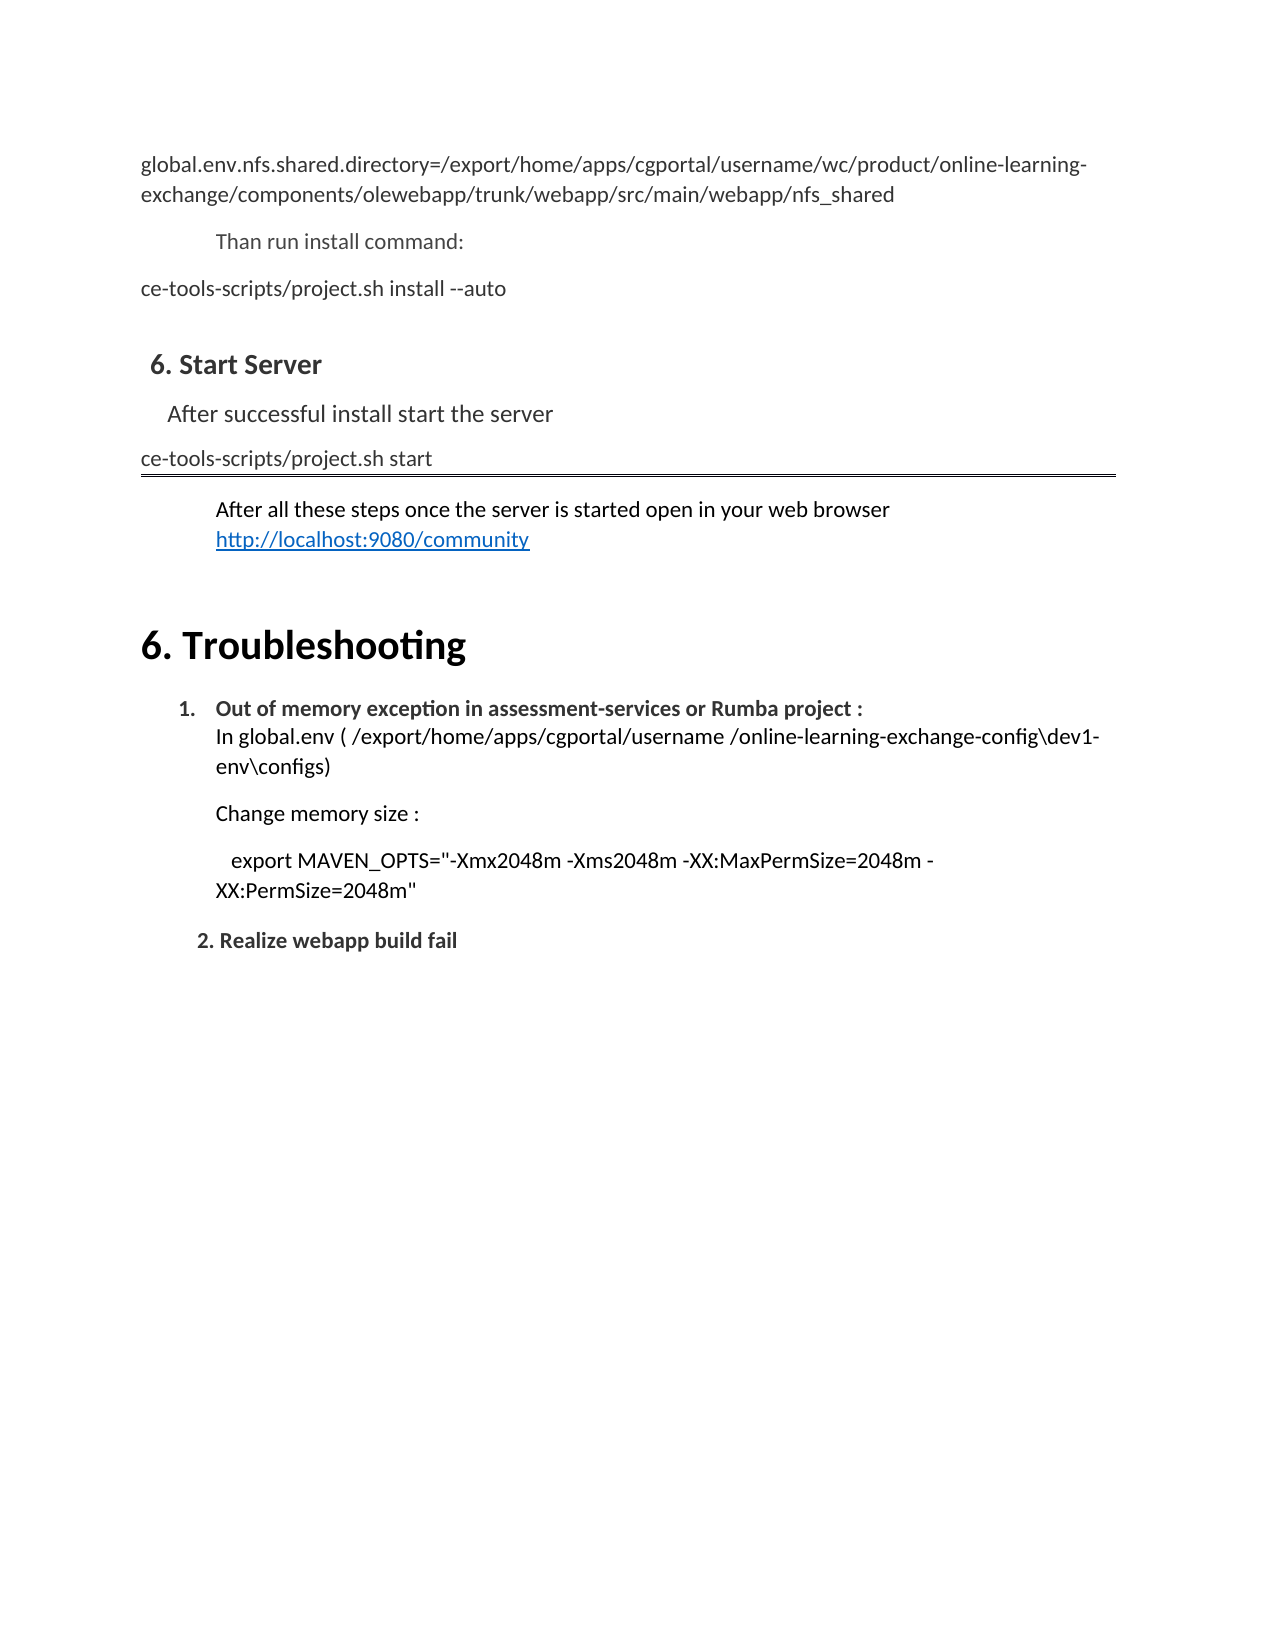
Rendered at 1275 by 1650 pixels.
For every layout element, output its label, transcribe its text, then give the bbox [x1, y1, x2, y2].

list Than run install command: [216, 227, 1116, 255]
text ce-tools-scripts/project.sh install --auto [141, 274, 1112, 302]
text 6. Troubleshooting [141, 619, 1116, 670]
subtitle After successful install start the server [150, 397, 1116, 428]
text 2. Realize webapp build fail [197, 923, 1116, 954]
subtitle 6. Start Server [150, 346, 1116, 381]
list export MAVEN_OPTS="-Xmx2048m -Xms2048m -XX:MaxPermSize=2048m - XX:PermSize=2048m" [216, 846, 1116, 904]
list Out of memory exception in assessment-services or Rumba project : [178, 691, 1116, 722]
list Change memory size : [216, 799, 1116, 827]
text ce-tools-scripts/project.sh start [141, 444, 1116, 474]
list In global.env ( /export/home/apps/cgportal/username /online-learning-exchange-config\dev1-env\configs) [216, 722, 1116, 780]
text global.env.nfs.shared.directory=/export/home/apps/cgportal/username/wc/product/online-learning-exchange/components/olewebapp/trunk/webapp/src/main/webapp/nfs_shared [141, 150, 1116, 208]
list After all these steps once the server is started open in your web browser http://localhost:9080/community [216, 495, 1116, 553]
